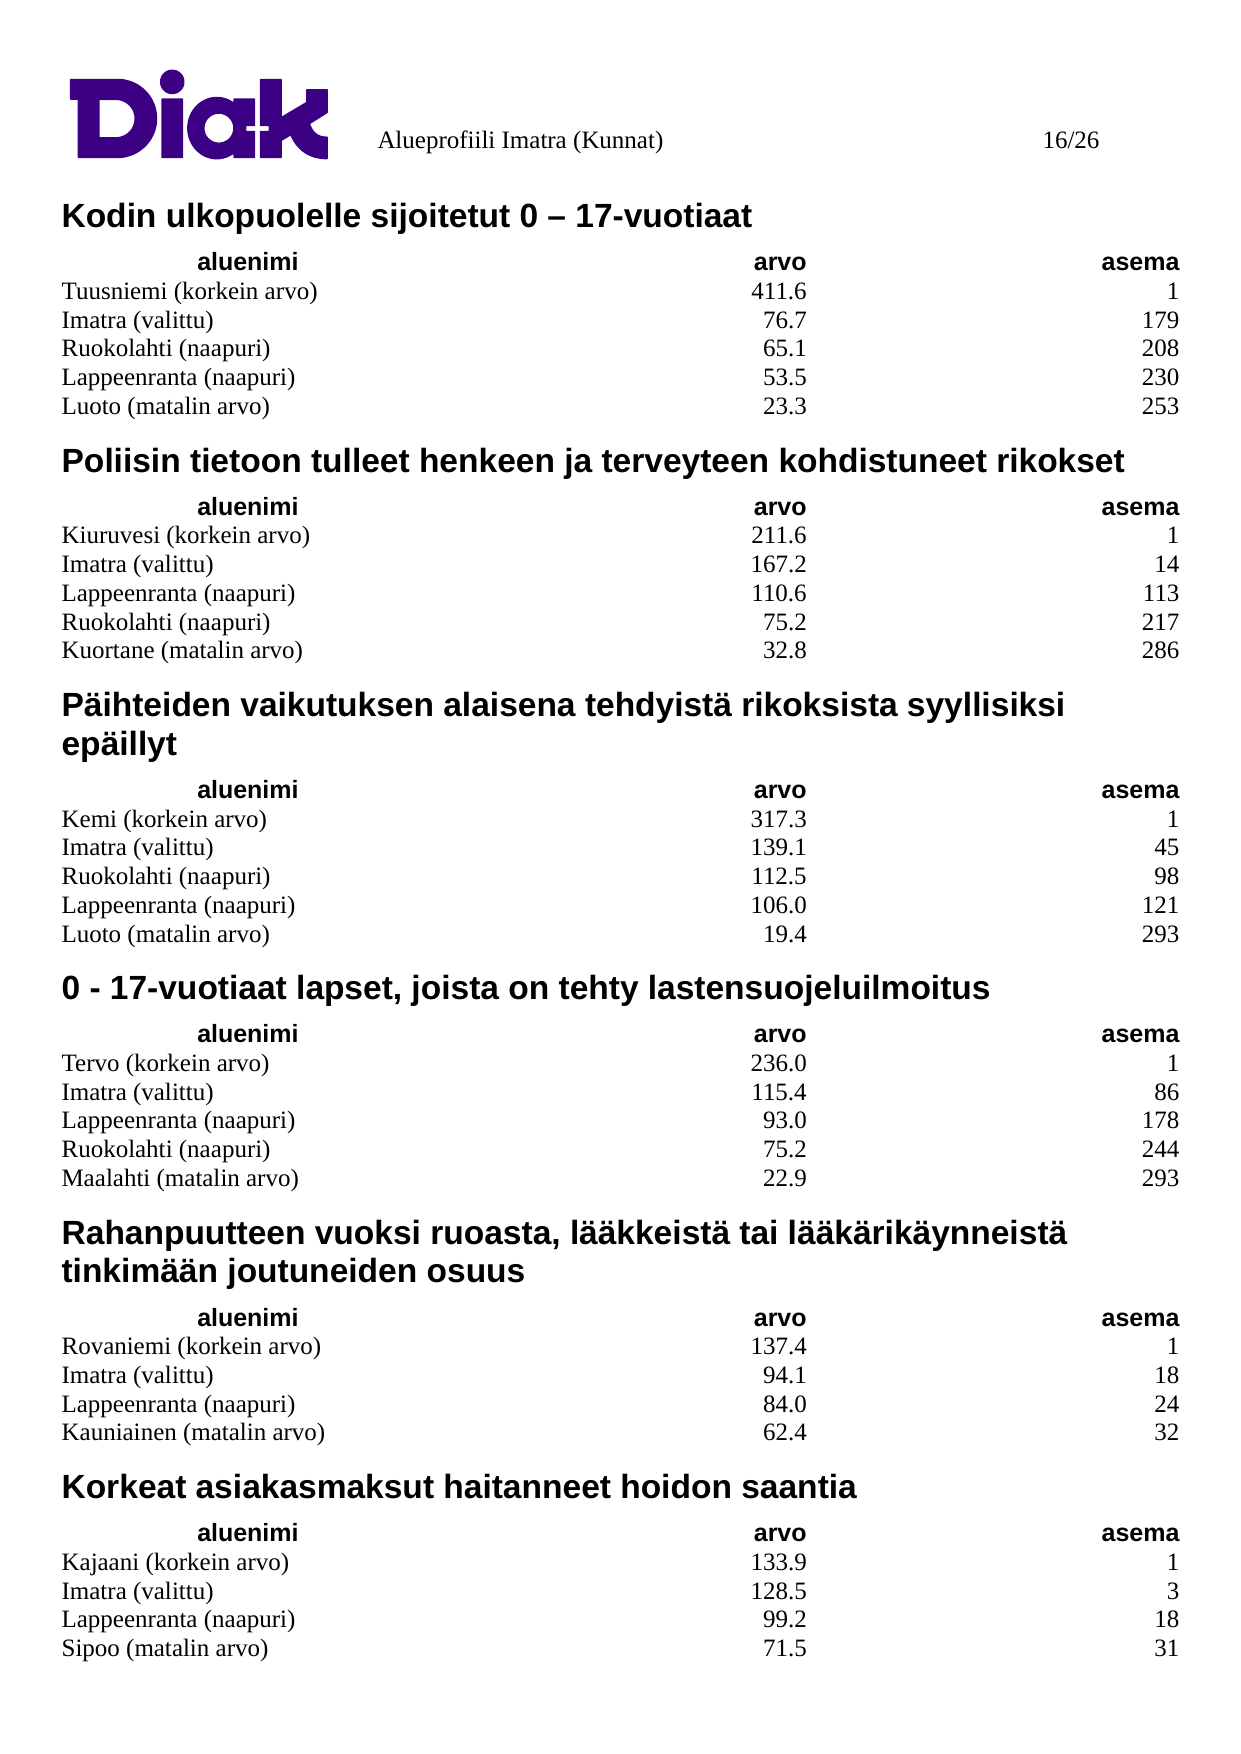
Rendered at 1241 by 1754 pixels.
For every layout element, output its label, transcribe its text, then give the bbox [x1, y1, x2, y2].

table_cell 217 [806, 607, 1179, 636]
table_header arvo [434, 1518, 806, 1547]
table_cell 23.3 [434, 391, 806, 420]
table_cell 18 [806, 1605, 1179, 1633]
table_header aluenimi [61, 775, 434, 804]
table_cell Ruokolahti (naapuri) [61, 334, 434, 362]
table_cell Imatra (valittu) [61, 549, 434, 578]
table_cell 75.2 [434, 607, 806, 636]
subtitle Rahanpuutteen vuoksi ruoasta, lääkkeistä tai lääkärikäynneistä tinkimään joutuneiden osuus [61, 1213, 1179, 1290]
table_cell Imatra (valittu) [61, 1360, 434, 1389]
table_cell Kajaani (korkein arvo) [61, 1547, 434, 1576]
table_header arvo [434, 1303, 806, 1331]
table_cell 71.5 [434, 1633, 806, 1662]
table_cell 1 [806, 1331, 1179, 1360]
subtitle Korkeat asiakasmaksut haitanneet hoidon saantia [61, 1467, 1179, 1506]
table_cell 230 [806, 362, 1179, 391]
table_cell 208 [806, 334, 1179, 362]
table_cell Kauniainen (matalin arvo) [61, 1418, 434, 1446]
table_cell 98 [806, 861, 1179, 890]
table_cell Kemi (korkein arvo) [61, 804, 434, 832]
table_cell 75.2 [434, 1134, 806, 1163]
table_cell 1 [806, 1048, 1179, 1077]
table_cell 113 [806, 578, 1179, 607]
table_cell 76.7 [434, 305, 806, 333]
table_cell 137.4 [434, 1331, 806, 1360]
table_cell 317.3 [434, 804, 806, 832]
table_cell 18 [806, 1360, 1179, 1389]
table_cell 178 [806, 1106, 1179, 1134]
table_header aluenimi [61, 492, 434, 521]
table_cell 32 [806, 1418, 1179, 1446]
table_cell 167.2 [434, 549, 806, 578]
table_cell 19.4 [434, 919, 806, 947]
table_cell Lappeenranta (naapuri) [61, 1106, 434, 1134]
table_cell 179 [806, 305, 1179, 333]
table_cell 1 [806, 1547, 1179, 1576]
table_cell 211.6 [434, 521, 806, 549]
table_cell 286 [806, 636, 1179, 664]
table_cell Tuusniemi (korkein arvo) [61, 276, 434, 305]
table_cell Tervo (korkein arvo) [61, 1048, 434, 1077]
table_cell Imatra (valittu) [61, 833, 434, 861]
table_cell 110.6 [434, 578, 806, 607]
subtitle Poliisin tietoon tulleet henkeen ja terveyteen kohdistuneet rikokset [61, 441, 1179, 479]
table_cell 84.0 [434, 1389, 806, 1417]
table_cell Lappeenranta (naapuri) [61, 1605, 434, 1633]
table_cell 45 [806, 833, 1179, 861]
table_cell Lappeenranta (naapuri) [61, 362, 434, 391]
table_cell 65.1 [434, 334, 806, 362]
table_cell Luoto (matalin arvo) [61, 391, 434, 420]
table_cell 106.0 [434, 890, 806, 919]
table_header asema [806, 1019, 1179, 1048]
table_cell 115.4 [434, 1077, 806, 1106]
table_cell Imatra (valittu) [61, 1077, 434, 1106]
table_cell 293 [806, 1163, 1179, 1192]
subtitle 0 - 17-vuotiaat lapset, joista on tehty lastensuojeluilmoitus [61, 968, 1179, 1007]
table_cell Maalahti (matalin arvo) [61, 1163, 434, 1192]
table_cell Kiuruvesi (korkein arvo) [61, 521, 434, 549]
table_cell 99.2 [434, 1605, 806, 1633]
table_cell 93.0 [434, 1106, 806, 1134]
table_cell Sipoo (matalin arvo) [61, 1633, 434, 1662]
table_cell Lappeenranta (naapuri) [61, 1389, 434, 1417]
table_cell 236.0 [434, 1048, 806, 1077]
table_cell 112.5 [434, 861, 806, 890]
table_header asema [806, 1303, 1179, 1331]
table_header aluenimi [61, 1303, 434, 1331]
table_cell 86 [806, 1077, 1179, 1106]
subtitle Kodin ulkopuolelle sijoitetut 0 – 17-vuotiaat [61, 196, 1179, 235]
table_cell 244 [806, 1134, 1179, 1163]
table_cell 62.4 [434, 1418, 806, 1446]
table_cell 253 [806, 391, 1179, 420]
table_header arvo [434, 492, 806, 521]
table_header arvo [434, 247, 806, 276]
table_cell 1 [806, 521, 1179, 549]
table_header aluenimi [61, 247, 434, 276]
table_cell 133.9 [434, 1547, 806, 1576]
table_cell Rovaniemi (korkein arvo) [61, 1331, 434, 1360]
table_cell Kuortane (matalin arvo) [61, 636, 434, 664]
table_header asema [806, 247, 1179, 276]
table_cell Ruokolahti (naapuri) [61, 607, 434, 636]
table_cell Ruokolahti (naapuri) [61, 1134, 434, 1163]
table_cell 94.1 [434, 1360, 806, 1389]
subtitle Päihteiden vaikutuksen alaisena tehdyistä rikoksista syyllisiksi epäillyt [61, 685, 1179, 762]
table_cell 121 [806, 890, 1179, 919]
table_cell 1 [806, 804, 1179, 832]
table_cell Luoto (matalin arvo) [61, 919, 434, 947]
table_header asema [806, 1518, 1179, 1547]
table_header arvo [434, 1019, 806, 1048]
table_cell 32.8 [434, 636, 806, 664]
table_cell 3 [806, 1576, 1179, 1604]
table_cell 139.1 [434, 833, 806, 861]
table_cell 53.5 [434, 362, 806, 391]
table_cell Imatra (valittu) [61, 1576, 434, 1604]
table_cell Imatra (valittu) [61, 305, 434, 333]
table_cell 128.5 [434, 1576, 806, 1604]
table_cell 293 [806, 919, 1179, 947]
table_cell 1 [806, 276, 1179, 305]
table_header aluenimi [61, 1518, 434, 1547]
table_cell 31 [806, 1633, 1179, 1662]
table_cell Lappeenranta (naapuri) [61, 890, 434, 919]
table_cell 411.6 [434, 276, 806, 305]
table_cell 14 [806, 549, 1179, 578]
table_cell Lappeenranta (naapuri) [61, 578, 434, 607]
table_header asema [806, 492, 1179, 521]
table_cell Ruokolahti (naapuri) [61, 861, 434, 890]
table_header aluenimi [61, 1019, 434, 1048]
table_header arvo [434, 775, 806, 804]
table_cell 22.9 [434, 1163, 806, 1192]
table_cell 24 [806, 1389, 1179, 1417]
table_header asema [806, 775, 1179, 804]
